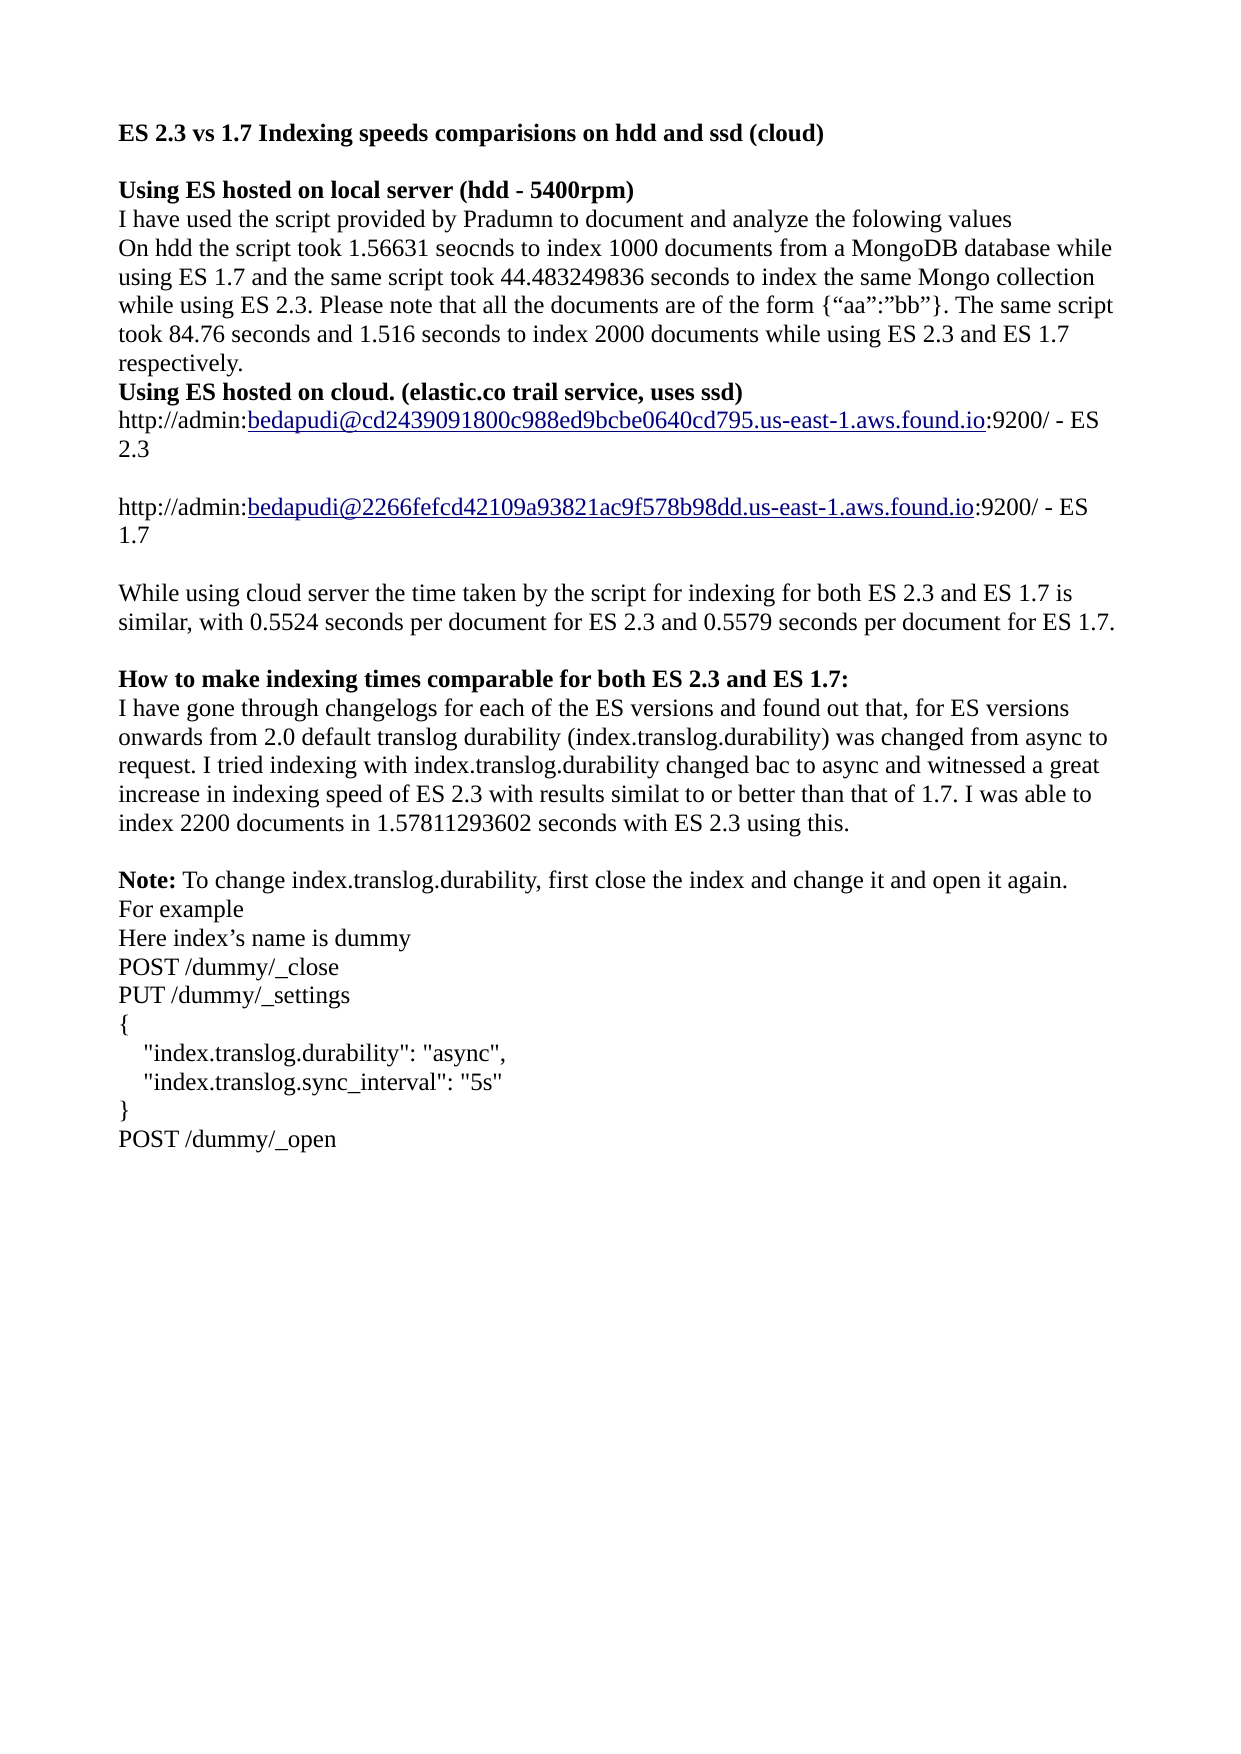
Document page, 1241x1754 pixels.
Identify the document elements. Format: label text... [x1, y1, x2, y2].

text http://admin:bedapudi@2266fefcd42109a93821ac9f578b98dd.us-east-1.aws.found.io:9200/ - ES 1.7 [118, 492, 1122, 549]
text "index.translog.durability": "async", [118, 1038, 1122, 1067]
text POST /dummy/_open [118, 1124, 1122, 1153]
text How to make indexing times comparable for both ES 2.3 and ES 1.7: [118, 664, 1122, 693]
text I have used the script provided by Pradumn to document and analyze the folowing values [118, 204, 1122, 233]
text PUT /dummy/_settings [118, 981, 1122, 1009]
text POST /dummy/_close [118, 952, 1122, 981]
text I have gone through changelogs for each of the ES versions and found out that, for ES versions onwards from 2.0 default translog durability (index.translog.durability) was changed from async to request. I tried indexing with index.translog.durability changed bac to async and witnessed a great increase in indexing speed of ES 2.3 with results similat to or better than that of 1.7. I was able to index 2200 documents in 1.57811293602 seconds with ES 2.3 using this. [118, 693, 1122, 837]
text Using ES hosted on local server (hdd - 5400rpm) [118, 176, 1122, 204]
text { [118, 1009, 1122, 1038]
text For example [118, 894, 1122, 923]
text On hdd the script took 1.56631 seocnds to index 1000 documents from a MongoDB database while using ES 1.7 and the same script took 44.483249836 seconds to index the same Mongo collection while using ES 2.3. Please note that all the documents are of the form {“aa”:”bb”}. The same script took 84.76 seconds and 1.516 seconds to index 2000 documents while using ES 2.3 and ES 1.7 respectively. [118, 233, 1122, 377]
text Using ES hosted on cloud. (elastic.co trail service, uses ssd) [118, 377, 1122, 406]
text } [118, 1096, 1122, 1124]
text Note: To change index.translog.durability, first close the index and change it and open it again. [118, 866, 1122, 894]
text "index.translog.sync_interval": "5s" [118, 1067, 1122, 1096]
text Here index’s name is dummy [118, 923, 1122, 952]
text ES 2.3 vs 1.7 Indexing speeds comparisions on hdd and ssd (cloud) [118, 118, 1122, 147]
text http://admin:bedapudi@cd2439091800c988ed9bcbe0640cd795.us-east-1.aws.found.io:9200/ - ES 2.3 [118, 406, 1122, 463]
text While using cloud server the time taken by the script for indexing for both ES 2.3 and ES 1.7 is similar, with 0.5524 seconds per document for ES 2.3 and 0.5579 seconds per document for ES 1.7. [118, 578, 1122, 636]
